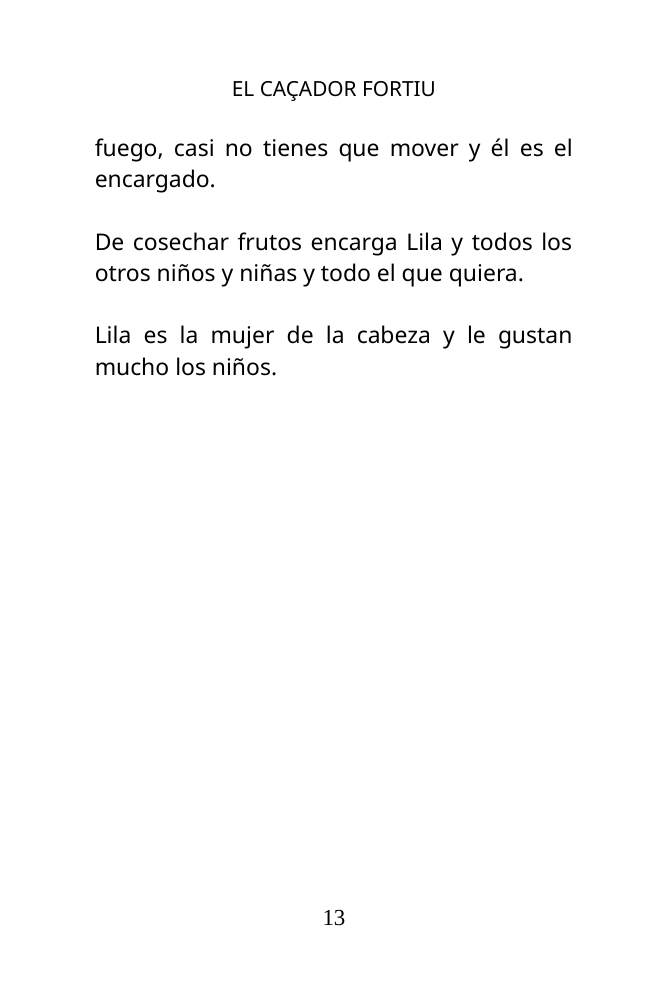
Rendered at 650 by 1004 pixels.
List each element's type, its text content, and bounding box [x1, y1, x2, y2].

text fuego, casi no tienes que mover y él es el encargado. [94, 132, 573, 194]
text De cosechar frutos encarga Lila y todos los otros niños y niñas y todo el que quiera. [94, 226, 573, 288]
text Lila es la mujer de la cabeza y le gustan mucho los niños. [94, 319, 573, 382]
